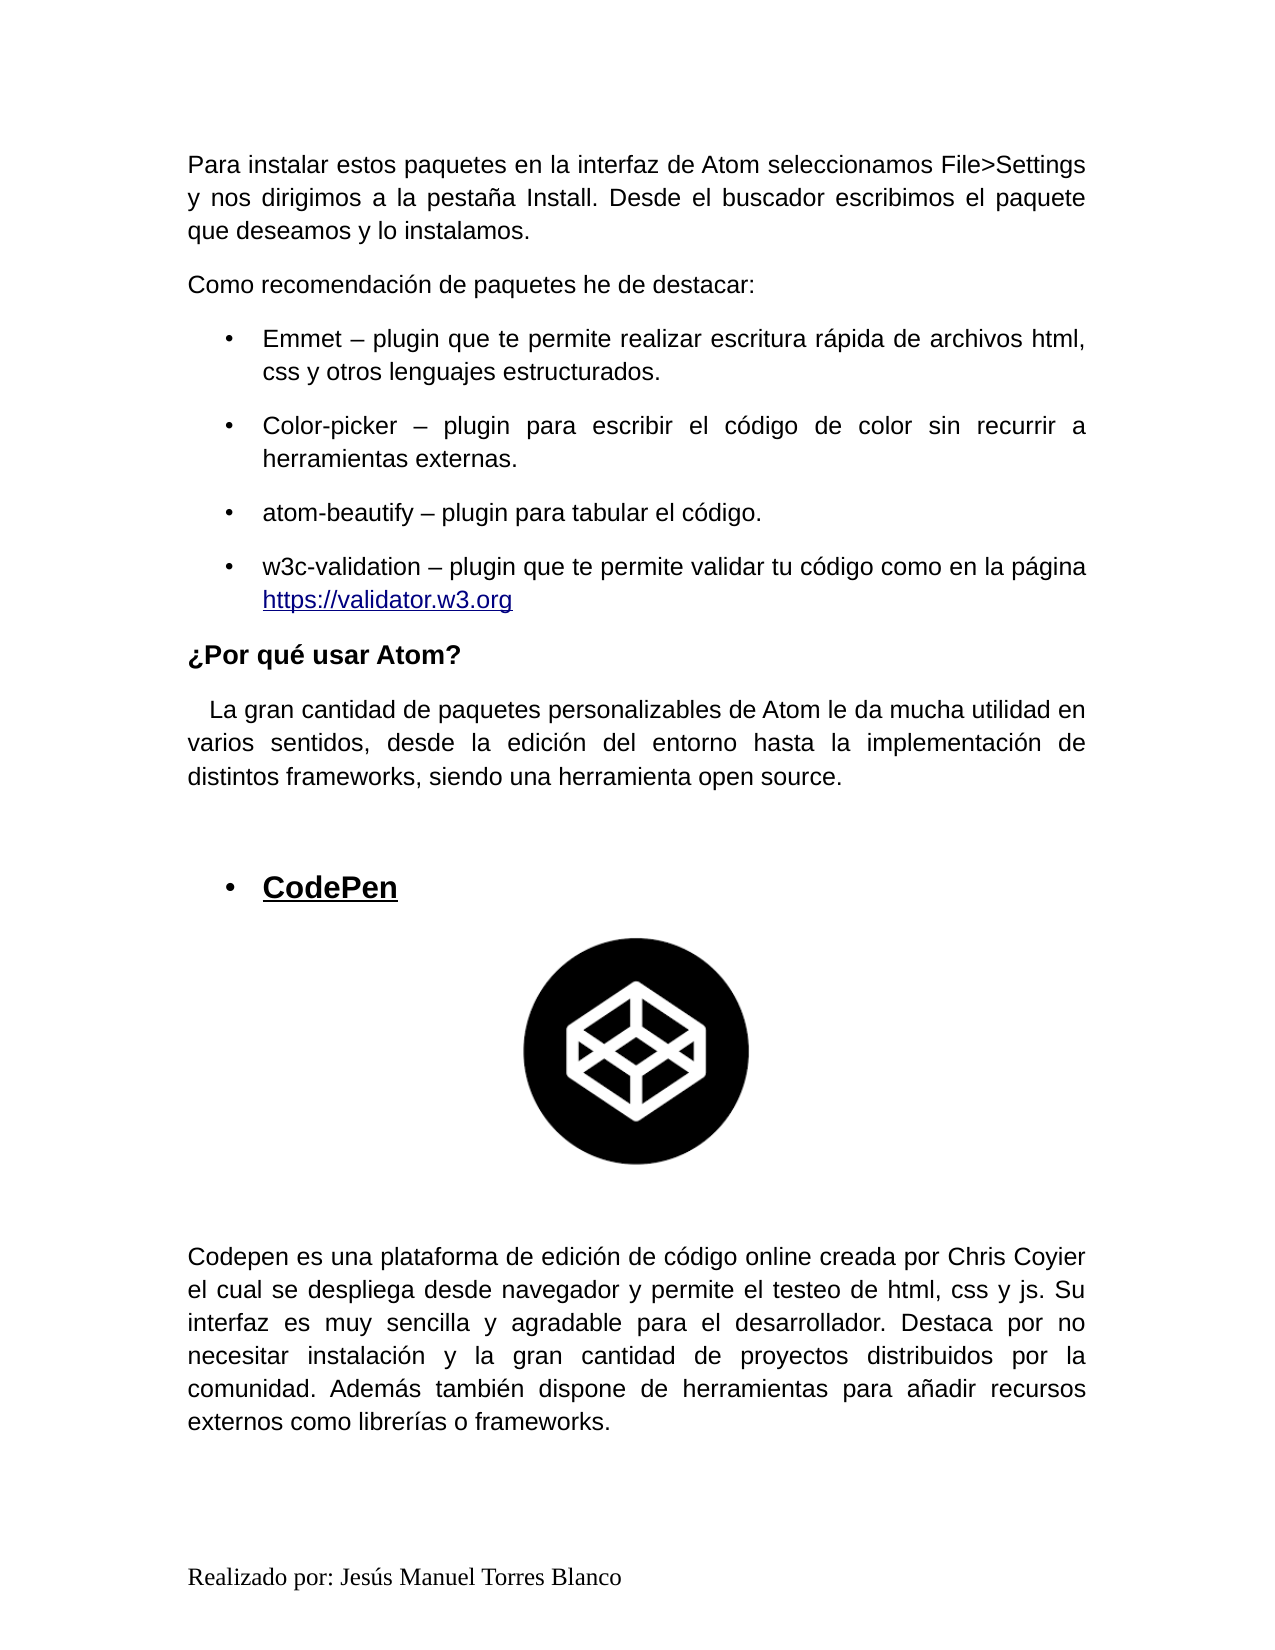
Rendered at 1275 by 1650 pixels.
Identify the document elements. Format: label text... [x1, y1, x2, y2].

list w3c-validation – plugin que te permite validar tu código como en la página https://validator.w3.org [225, 552, 1087, 613]
list atom-beautify – plugin para tabular el código. [225, 498, 1087, 527]
text Como recomendación de paquetes he de destacar: [187, 270, 1087, 299]
text Codepen es una plataforma de edición de código online creada por Chris Coyier el cual se despliega desde navegador y permite el testeo de html, css y js. Su interfaz es muy sencilla y agradable para el desarrollador. Destaca por no necesitar instalación y la gran cantidad de proyectos distribuidos por la comunidad. Además también dispone de herramientas para añadir recursos externos como librerías o frameworks. [187, 1242, 1087, 1436]
list Emmet – plugin que te permite realizar escritura rápida de archivos html, css y otros lenguajes estructurados. [225, 324, 1087, 386]
text Para instalar estos paquetes en la interfaz de Atom seleccionamos File>Settings y nos dirigimos a la pestaña Install. Desde el buscador escribimos el paquete que deseamos y lo instalamos. [187, 150, 1087, 245]
text ¿Por qué usar Atom? [187, 639, 1087, 670]
text La gran cantidad de paquetes personalizables de Atom le da mucha utilidad en varios sentidos, desde la edición del entorno hasta la implementación de distintos frameworks, siendo una herramienta open source. [187, 695, 1087, 790]
picture [518, 933, 754, 1170]
list CodePen [225, 869, 1087, 905]
list Color-picker – plugin para escribir el código de color sin recurrir a herramientas externas. [225, 411, 1087, 473]
